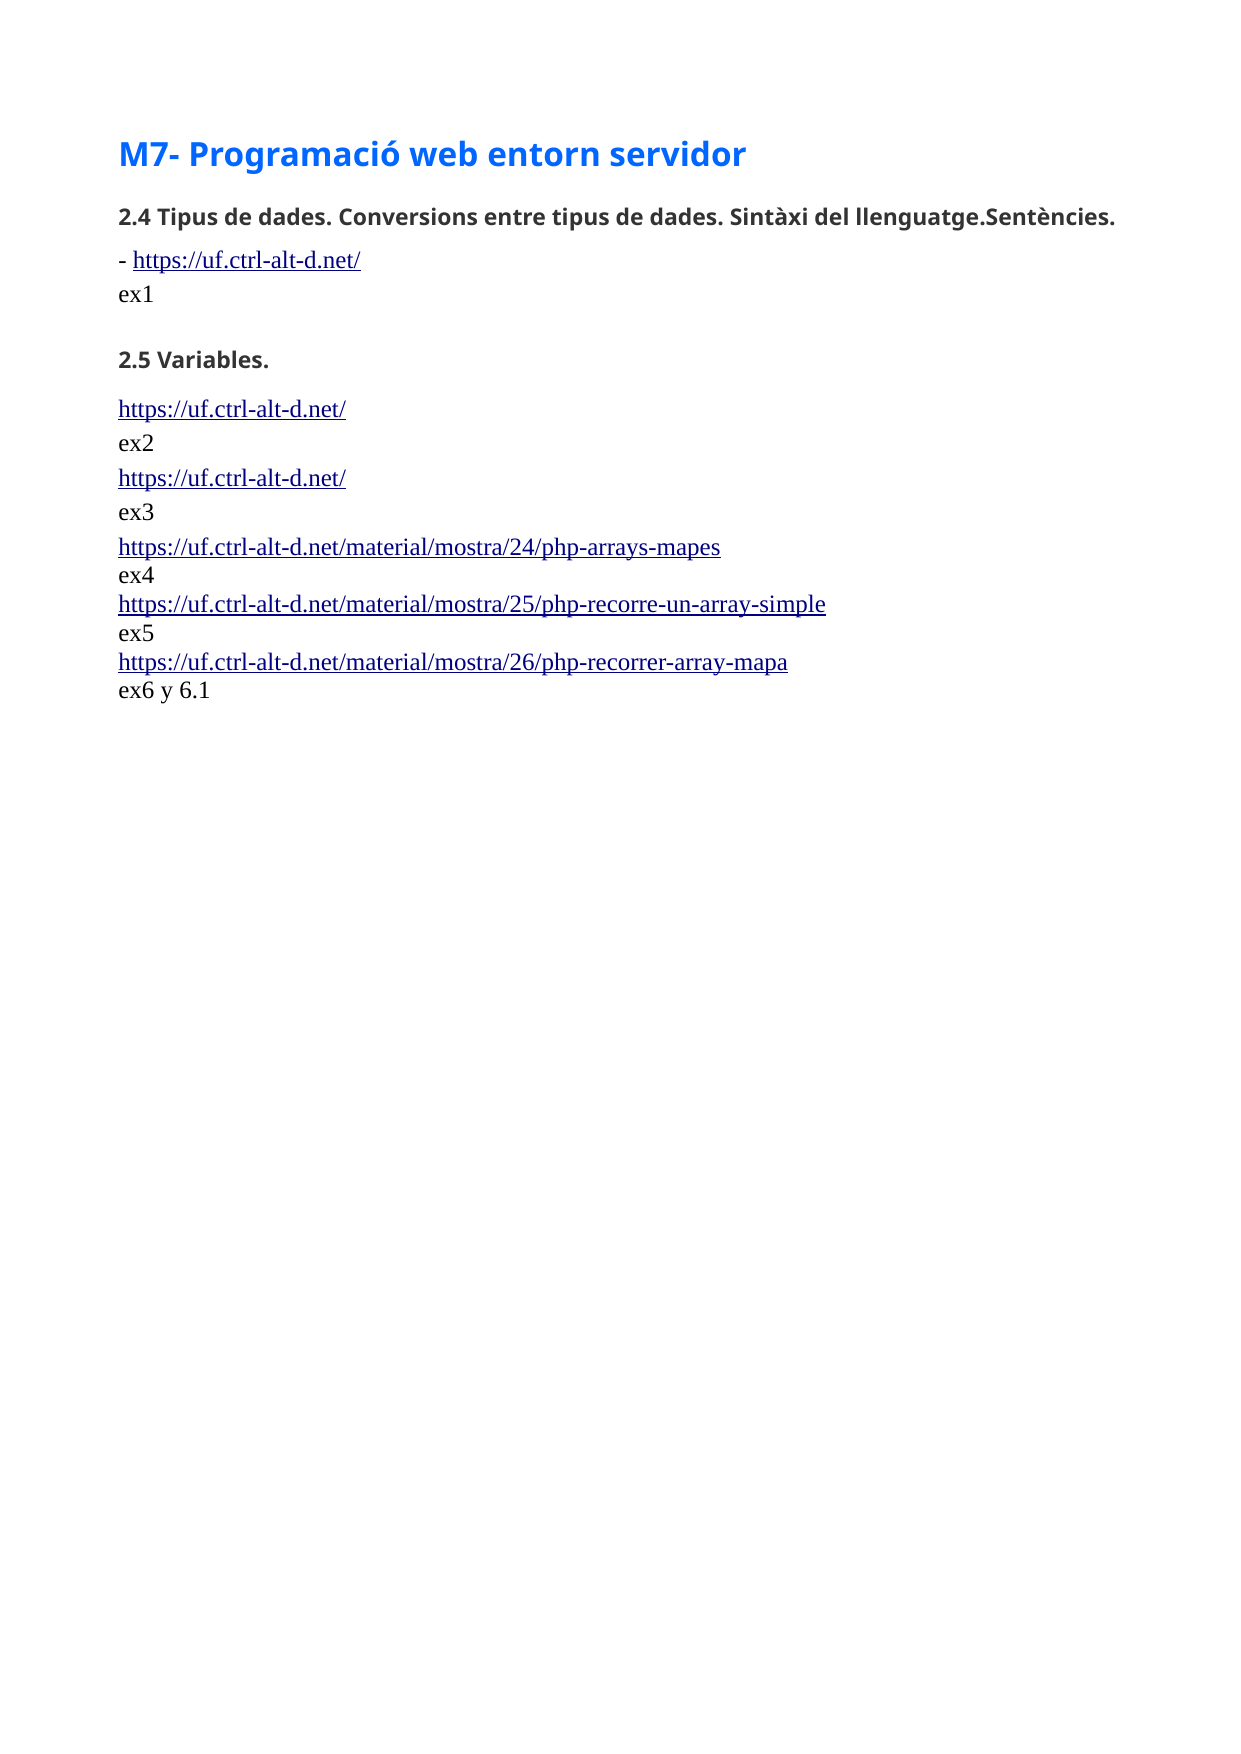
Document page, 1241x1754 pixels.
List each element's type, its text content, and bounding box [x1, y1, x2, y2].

text ex6 y 6.1 [118, 676, 1122, 704]
text ex1 [118, 279, 1122, 308]
text ex3 [118, 497, 1122, 526]
text https://uf.ctrl-alt-d.net/ [118, 463, 1122, 492]
text https://uf.ctrl-alt-d.net/ [118, 394, 1122, 423]
text https://uf.ctrl-alt-d.net/material/mostra/25/php-recorre-un-array-simple [118, 589, 1122, 618]
subtitle 2.4 Tipus de dades. Conversions entre tipus de dades. Sintàxi del llenguatge.Sentències. [118, 201, 1122, 232]
subtitle M7- Programació web entorn servidor [118, 131, 1122, 176]
text https://uf.ctrl-alt-d.net/material/mostra/24/php-arrays-mapes [118, 532, 1122, 561]
text - https://uf.ctrl-alt-d.net/ [118, 245, 1122, 273]
subtitle 2.5 Variables. [118, 344, 1122, 375]
text ex5 [118, 618, 1122, 647]
text ex2 [118, 428, 1122, 457]
text ex4 [118, 561, 1122, 589]
text https://uf.ctrl-alt-d.net/material/mostra/26/php-recorrer-array-mapa [118, 647, 1122, 676]
